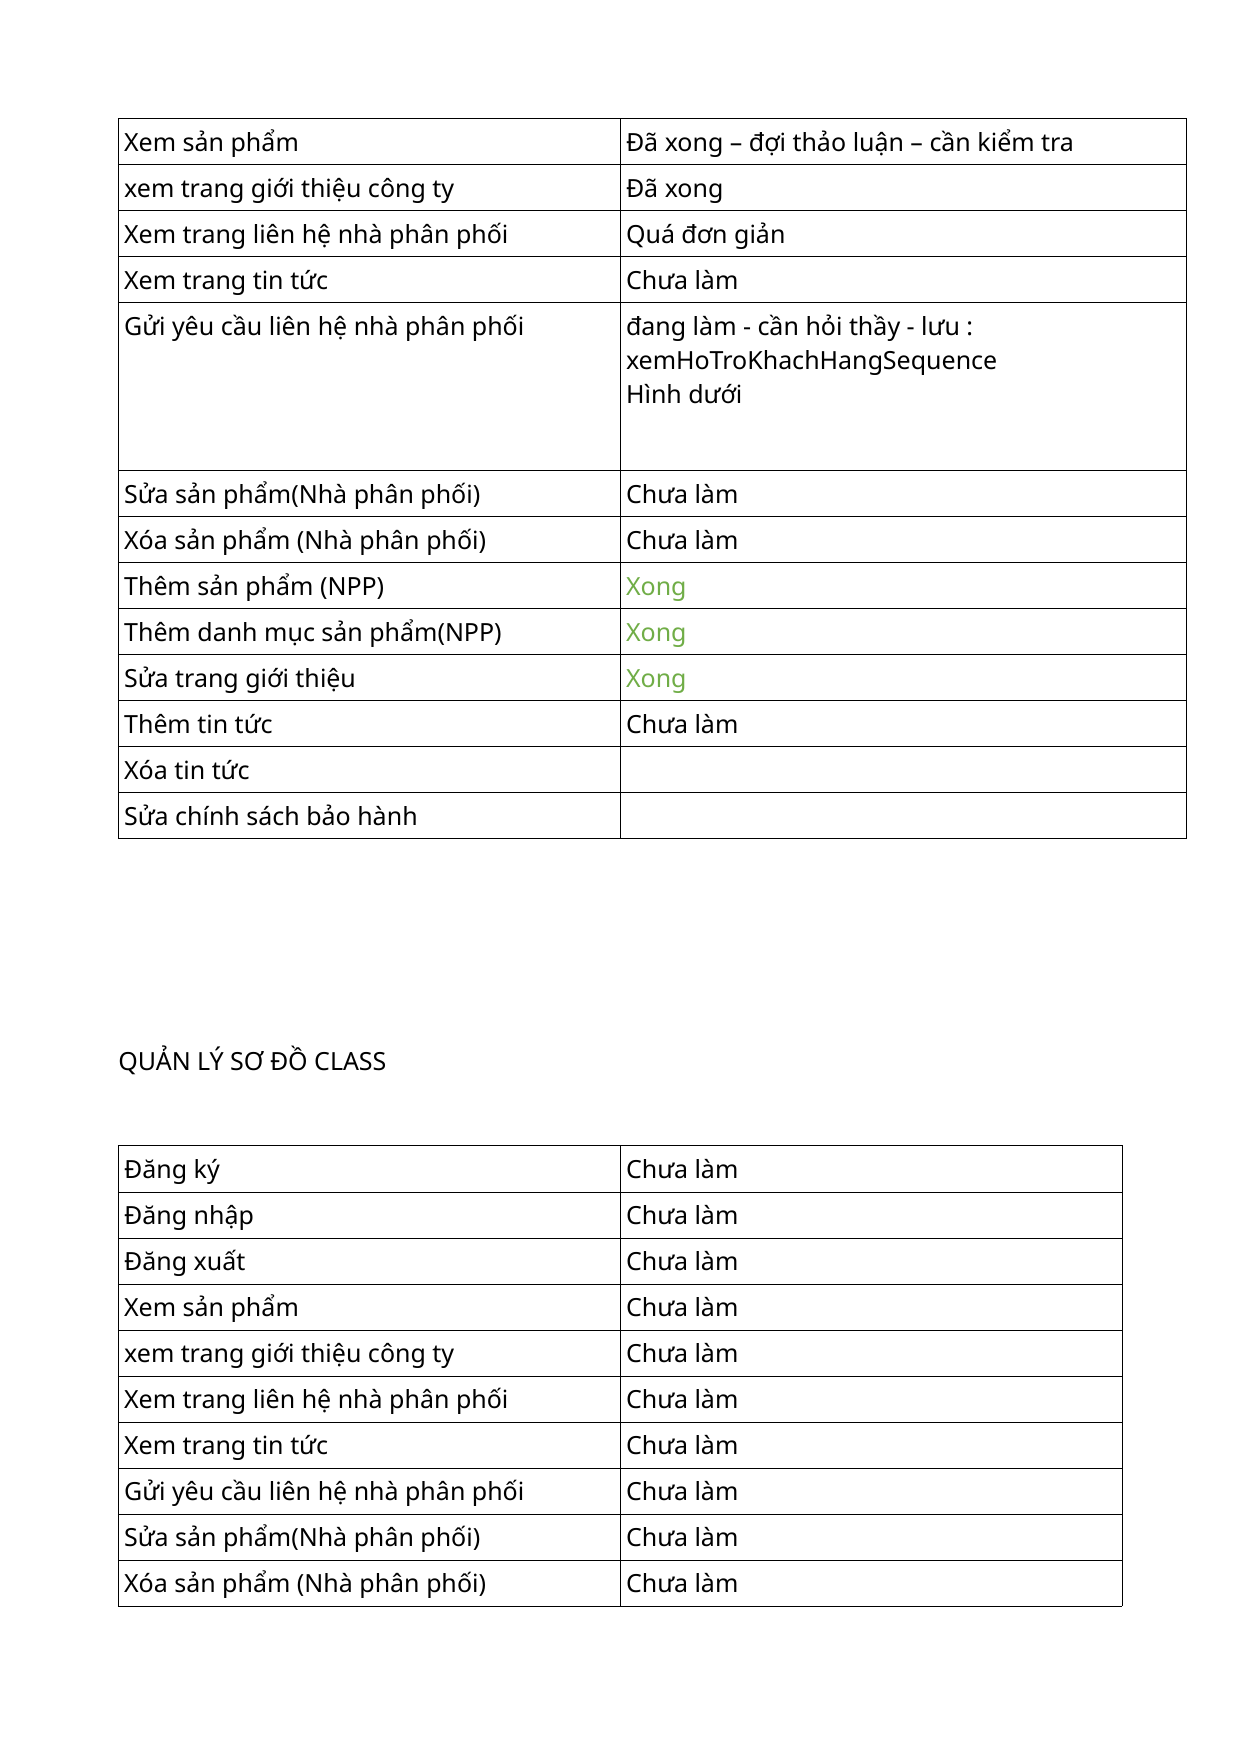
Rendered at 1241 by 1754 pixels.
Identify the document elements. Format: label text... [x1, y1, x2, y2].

table_cell Chưa làm [621, 701, 1186, 746]
table_cell Xong [621, 609, 1186, 654]
table_cell Sửa chính sách bảo hành [119, 793, 620, 838]
table_cell xem trang giới thiệu công ty [119, 1331, 620, 1376]
table_cell Đã xong [621, 165, 1186, 210]
table_cell Thêm danh mục sản phẩm(NPP) [119, 609, 620, 654]
table_cell Thêm tin tức [119, 701, 620, 746]
table_cell [621, 747, 1186, 792]
table_cell Chưa làm [621, 471, 1186, 516]
table_cell Đăng nhập [119, 1193, 620, 1237]
table_cell Thêm sản phẩm (NPP) [119, 563, 620, 608]
table_cell Xóa sản phẩm (Nhà phân phối) [119, 1561, 620, 1606]
table_cell Chưa làm [621, 1377, 1122, 1422]
table_cell Chưa làm [621, 1331, 1122, 1376]
table_cell [621, 793, 1186, 838]
table_cell Sửa trang giới thiệu [119, 655, 620, 700]
table_cell Xong [621, 655, 1186, 700]
table_cell đang làm - cần hỏi thầy - lưu : xemHoTroKhachHangSequence Hình dưới [621, 303, 1186, 470]
table_cell Gửi yêu cầu liên hệ nhà phân phối [119, 303, 620, 470]
table_cell Chưa làm [621, 1469, 1122, 1514]
table_cell Xem trang tin tức [119, 257, 620, 302]
table_cell Chưa làm [621, 1515, 1122, 1560]
table_cell Xem sản phẩm [119, 1285, 620, 1329]
table_cell Xem trang liên hệ nhà phân phối [119, 1377, 620, 1422]
table_cell Chưa làm [621, 517, 1186, 562]
table_cell xem trang giới thiệu công ty [119, 165, 620, 210]
table_cell Chưa làm [621, 1239, 1122, 1283]
table_header Chưa làm [621, 1146, 1122, 1191]
table_cell Xóa tin tức [119, 747, 620, 792]
table_cell Đăng xuất [119, 1239, 620, 1283]
table_cell Đã xong – đợi thảo luận – cần kiểm tra [621, 119, 1186, 164]
table_cell Xem sản phẩm [119, 119, 620, 164]
table_cell Gửi yêu cầu liên hệ nhà phân phối [119, 1469, 620, 1514]
table_cell Sửa sản phẩm(Nhà phân phối) [119, 471, 620, 516]
table_cell Chưa làm [621, 1285, 1122, 1329]
table_header Đăng ký [119, 1146, 620, 1191]
text QUẢN LÝ SƠ ĐỒ CLASS [118, 1043, 1122, 1077]
table_cell Chưa làm [621, 1193, 1122, 1237]
table_cell Chưa làm [621, 1423, 1122, 1468]
table_cell Xong [621, 563, 1186, 608]
table_cell Xóa sản phẩm (Nhà phân phối) [119, 517, 620, 562]
table_cell Xem trang tin tức [119, 1423, 620, 1468]
table_cell Xem trang liên hệ nhà phân phối [119, 211, 620, 256]
table_cell Chưa làm [621, 257, 1186, 302]
table_cell Quá đơn giản [621, 211, 1186, 256]
table_cell Chưa làm [621, 1561, 1122, 1606]
table_cell Sửa sản phẩm(Nhà phân phối) [119, 1515, 620, 1560]
